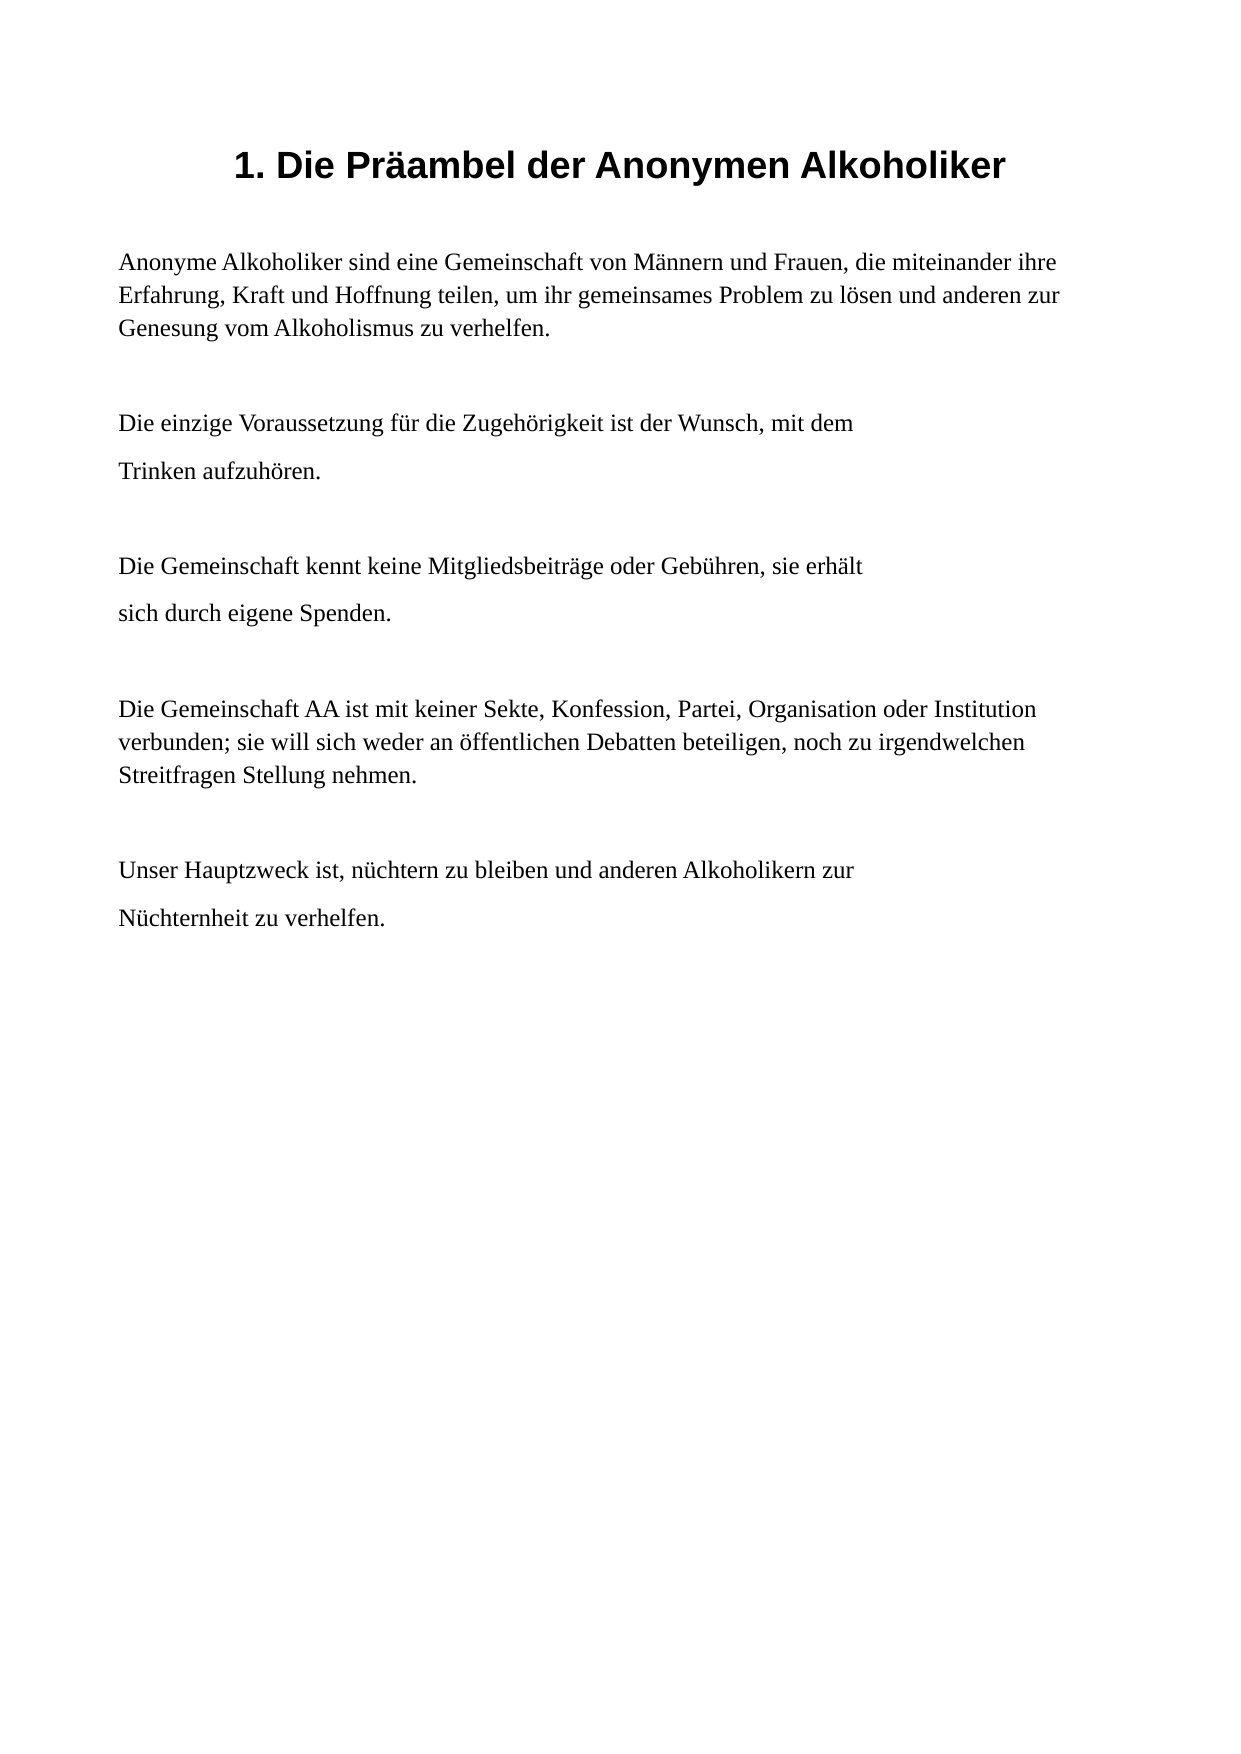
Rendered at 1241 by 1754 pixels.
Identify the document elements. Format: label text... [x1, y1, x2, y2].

text Anonyme Alkoholiker sind eine Gemeinschaft von Männern und Frauen, die miteinander ihre Erfahrung, Kraft und Hoffnung teilen, um ihr gemeinsames Problem zu lösen und anderen zur Genesung vom Alkoholismus zu verhelfen. [118, 247, 1122, 342]
text Trinken aufzuhören. [118, 456, 1122, 484]
subtitle 1. Die Präambel der Anonymen Alkoholiker [118, 143, 1122, 187]
text Unser Hauptzweck ist, nüchtern zu bleiben und anderen Alkoholikern zur [118, 855, 1122, 884]
text Die Gemeinschaft kennt keine Mitgliedsbeiträge oder Gebühren, sie erhält [118, 551, 1122, 580]
text Nüchternheit zu verhelfen. [118, 903, 1122, 931]
text sich durch eigene Spenden. [118, 598, 1122, 627]
text Die Gemeinschaft AA ist mit keiner Sekte, Konfession, Partei, Organisation oder Institution verbunden; sie will sich weder an öffentlichen Debatten beteiligen, noch zu irgendwelchen Streitfragen Stellung nehmen. [118, 694, 1122, 788]
text Die einzige Voraussetzung für die Zugehörigkeit ist der Wunsch, mit dem [118, 408, 1122, 437]
